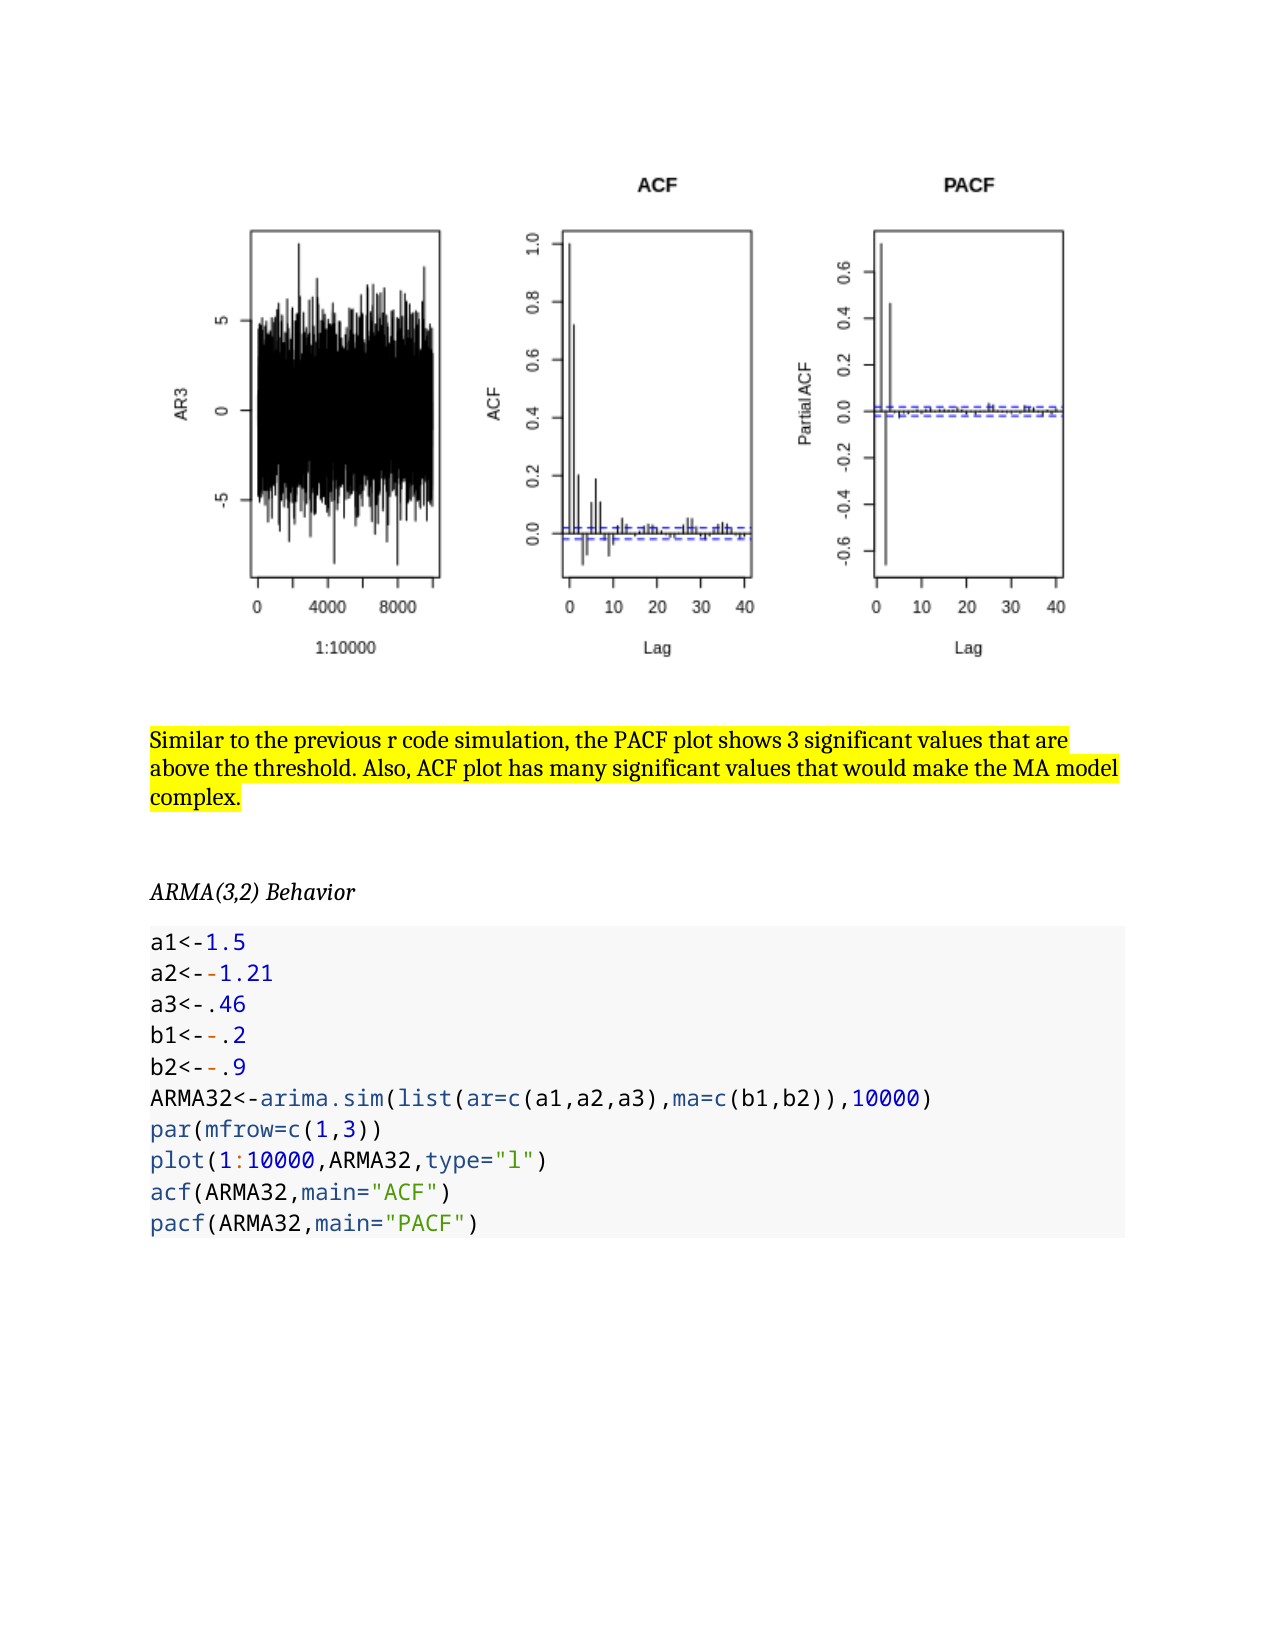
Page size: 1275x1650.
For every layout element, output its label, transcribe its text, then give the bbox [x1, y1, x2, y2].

picture [170, 150, 1105, 679]
text ARMA(3,2) Behavior [150, 878, 1125, 907]
text Similar to the previous r code simulation, the PACF plot shows 3 significant values that are above the threshold. Also, ACF plot has many significant values that would make the MA model complex. [150, 726, 1125, 812]
text a1<-1.5 a2<--1.21 a3<-.46 b1<--.2 b2<--.9 ARMA32<-arima.sim(list(ar=c(a1,a2,a3),ma=c(b1,b2)),10000) par(mfrow=c(1,3)) plot(1:10000,ARMA32,type="l") acf(ARMA32,main="ACF") pacf(ARMA32,main="PACF") [246, 926, 1125, 1238]
